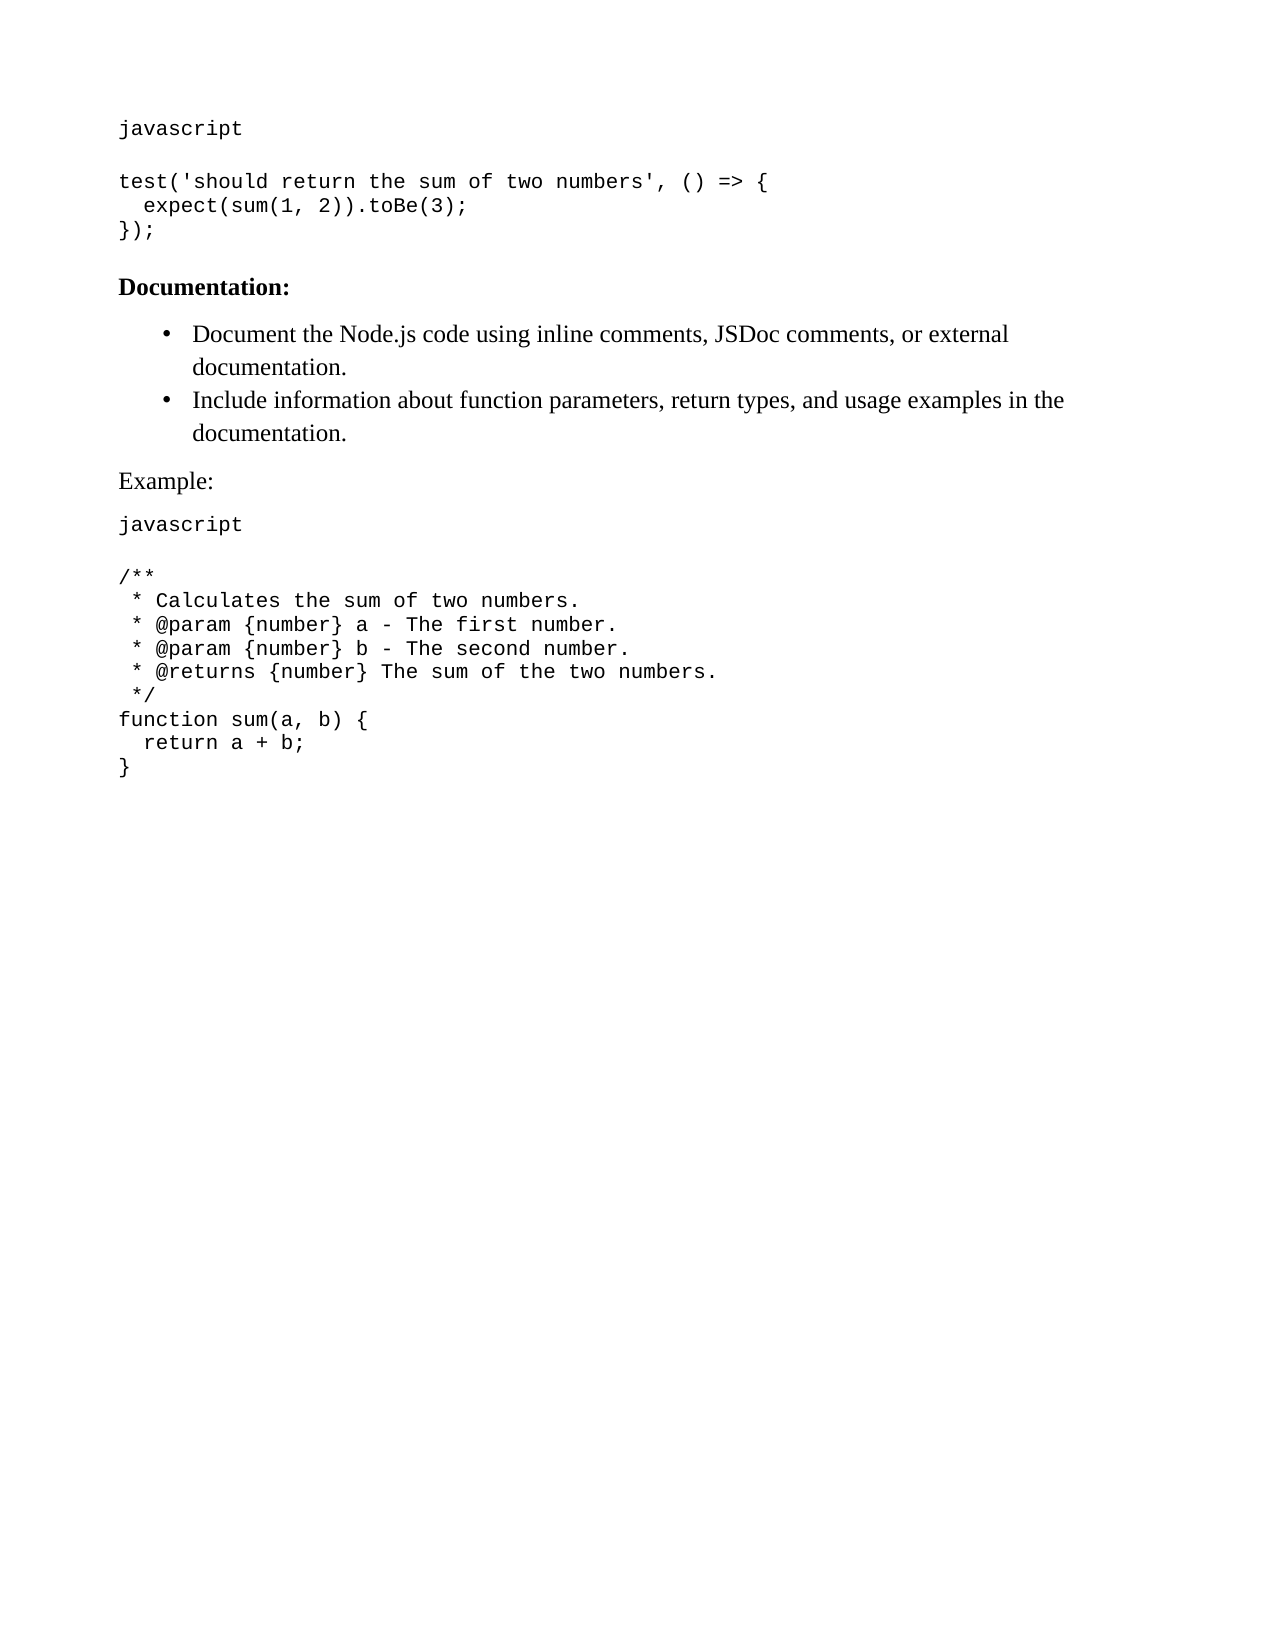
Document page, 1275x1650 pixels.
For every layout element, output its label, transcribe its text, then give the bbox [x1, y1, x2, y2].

text } [118, 756, 1157, 779]
text /** [118, 567, 1157, 590]
text * @param {number} b - The second number. [118, 638, 1157, 661]
text * Calculates the sum of two numbers. [118, 590, 1157, 614]
text * @returns {number} The sum of the two numbers. [118, 661, 1157, 685]
list Include information about function parameters, return types, and usage examples in the documentation. [162, 385, 1157, 447]
text test('should return the sum of two numbers', () => { [118, 171, 1157, 195]
text * @param {number} a - The first number. [118, 614, 1157, 638]
text Documentation: [118, 272, 1157, 300]
text return a + b; [118, 732, 1157, 756]
text */ [118, 685, 1157, 708]
list Document the Node.js code using inline comments, JSDoc comments, or external documentation. [162, 319, 1157, 381]
text expect(sum(1, 2)).toBe(3); [118, 195, 1157, 218]
text function sum(a, b) { [118, 708, 1157, 732]
text Example: [118, 466, 1157, 495]
text }); [118, 218, 1157, 242]
text javascript [118, 513, 1157, 537]
text javascript [118, 118, 1157, 142]
